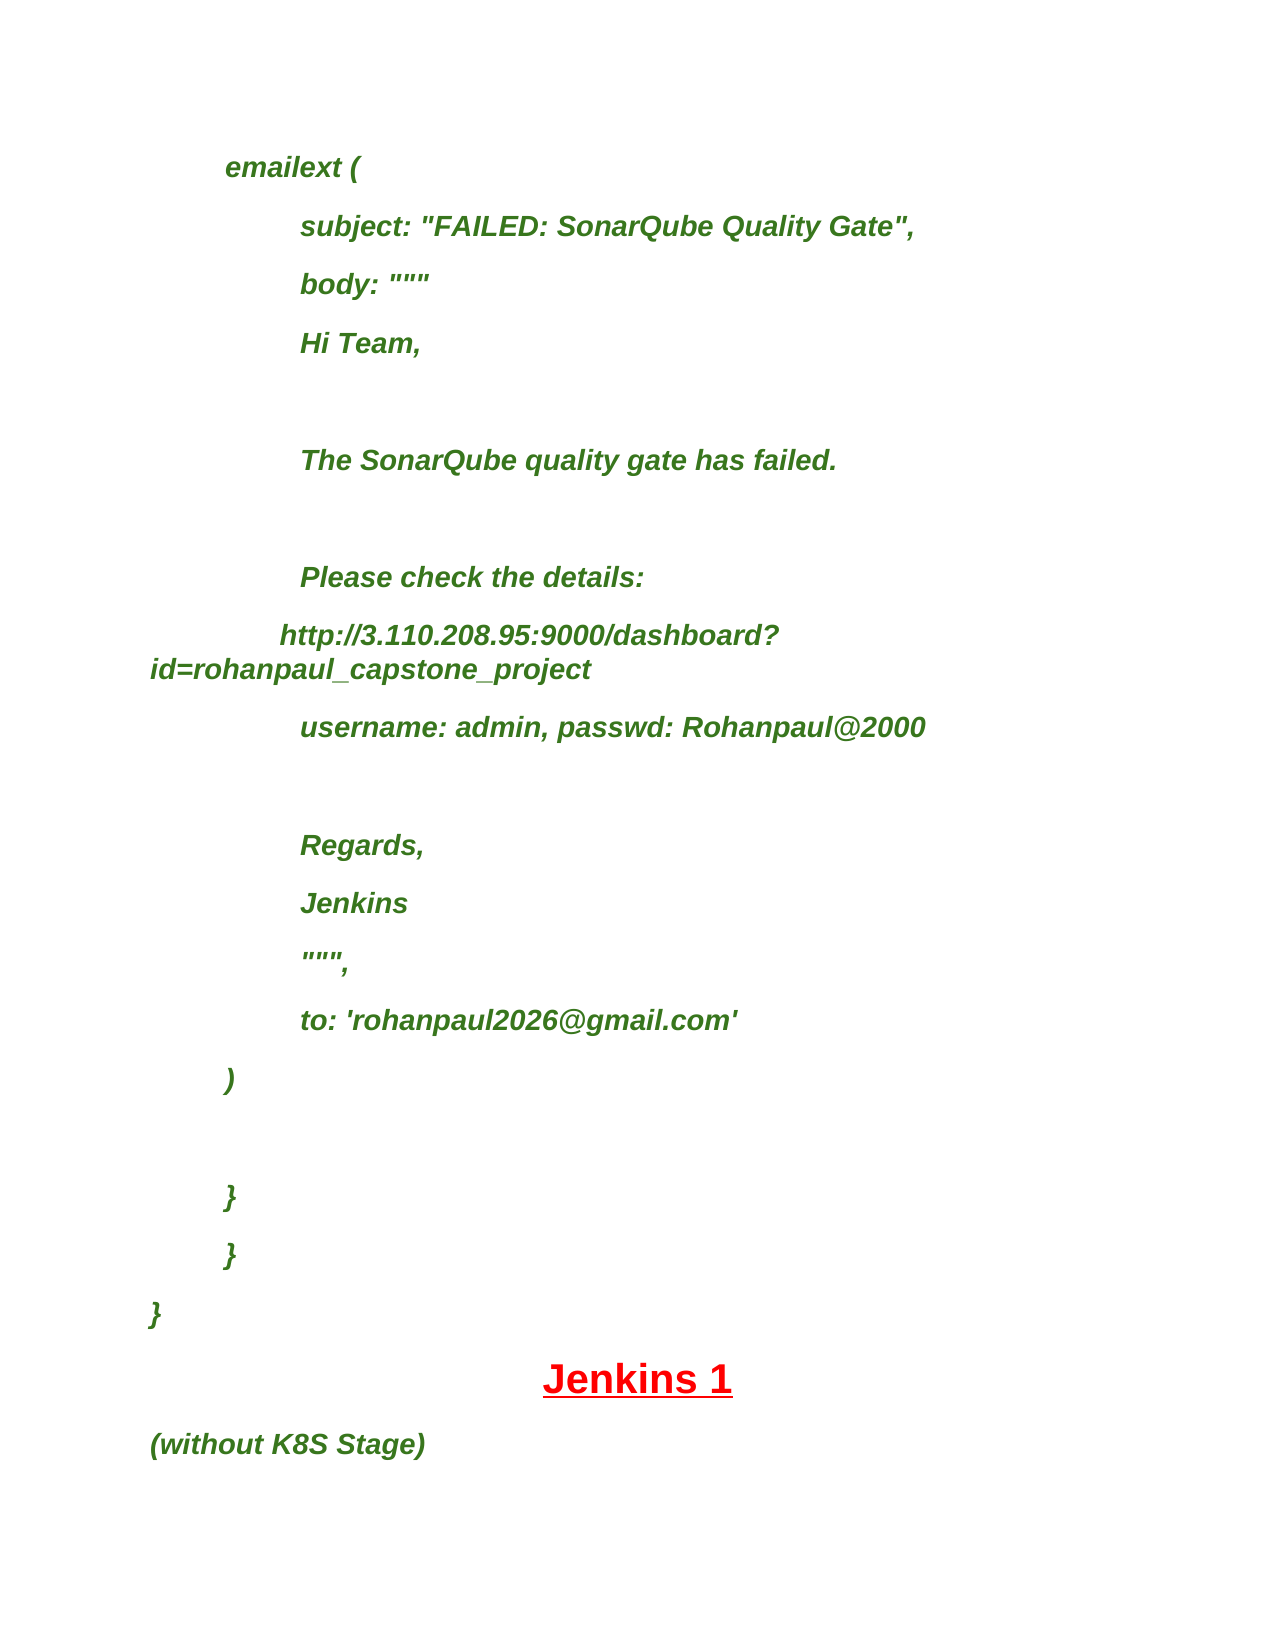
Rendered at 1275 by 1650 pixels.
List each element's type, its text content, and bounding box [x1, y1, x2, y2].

text ) [150, 1062, 1125, 1095]
text Hi Team, [150, 326, 1125, 359]
text } [150, 1296, 1125, 1329]
text } [150, 1179, 1125, 1212]
text Please check the details: [150, 560, 1125, 593]
text http://3.110.208.95:9000/dashboard?id=rohanpaul_capstone_project [150, 618, 1125, 685]
text Jenkins 1 [150, 1354, 1125, 1402]
text (without K8S Stage) [150, 1427, 1125, 1461]
text subject: "FAILED: SonarQube Quality Gate", [150, 208, 1125, 242]
text emailext ( [150, 150, 1125, 183]
text username: admin, passwd: Rohanpaul@2000 [150, 710, 1125, 744]
text """, [150, 944, 1125, 978]
text } [150, 1237, 1125, 1271]
text Regards, [150, 827, 1125, 861]
text body: """ [150, 267, 1125, 301]
text to: 'rohanpaul2026@gmail.com' [150, 1003, 1125, 1037]
text The SonarQube quality gate has failed. [150, 443, 1125, 476]
text Jenkins [150, 886, 1125, 919]
